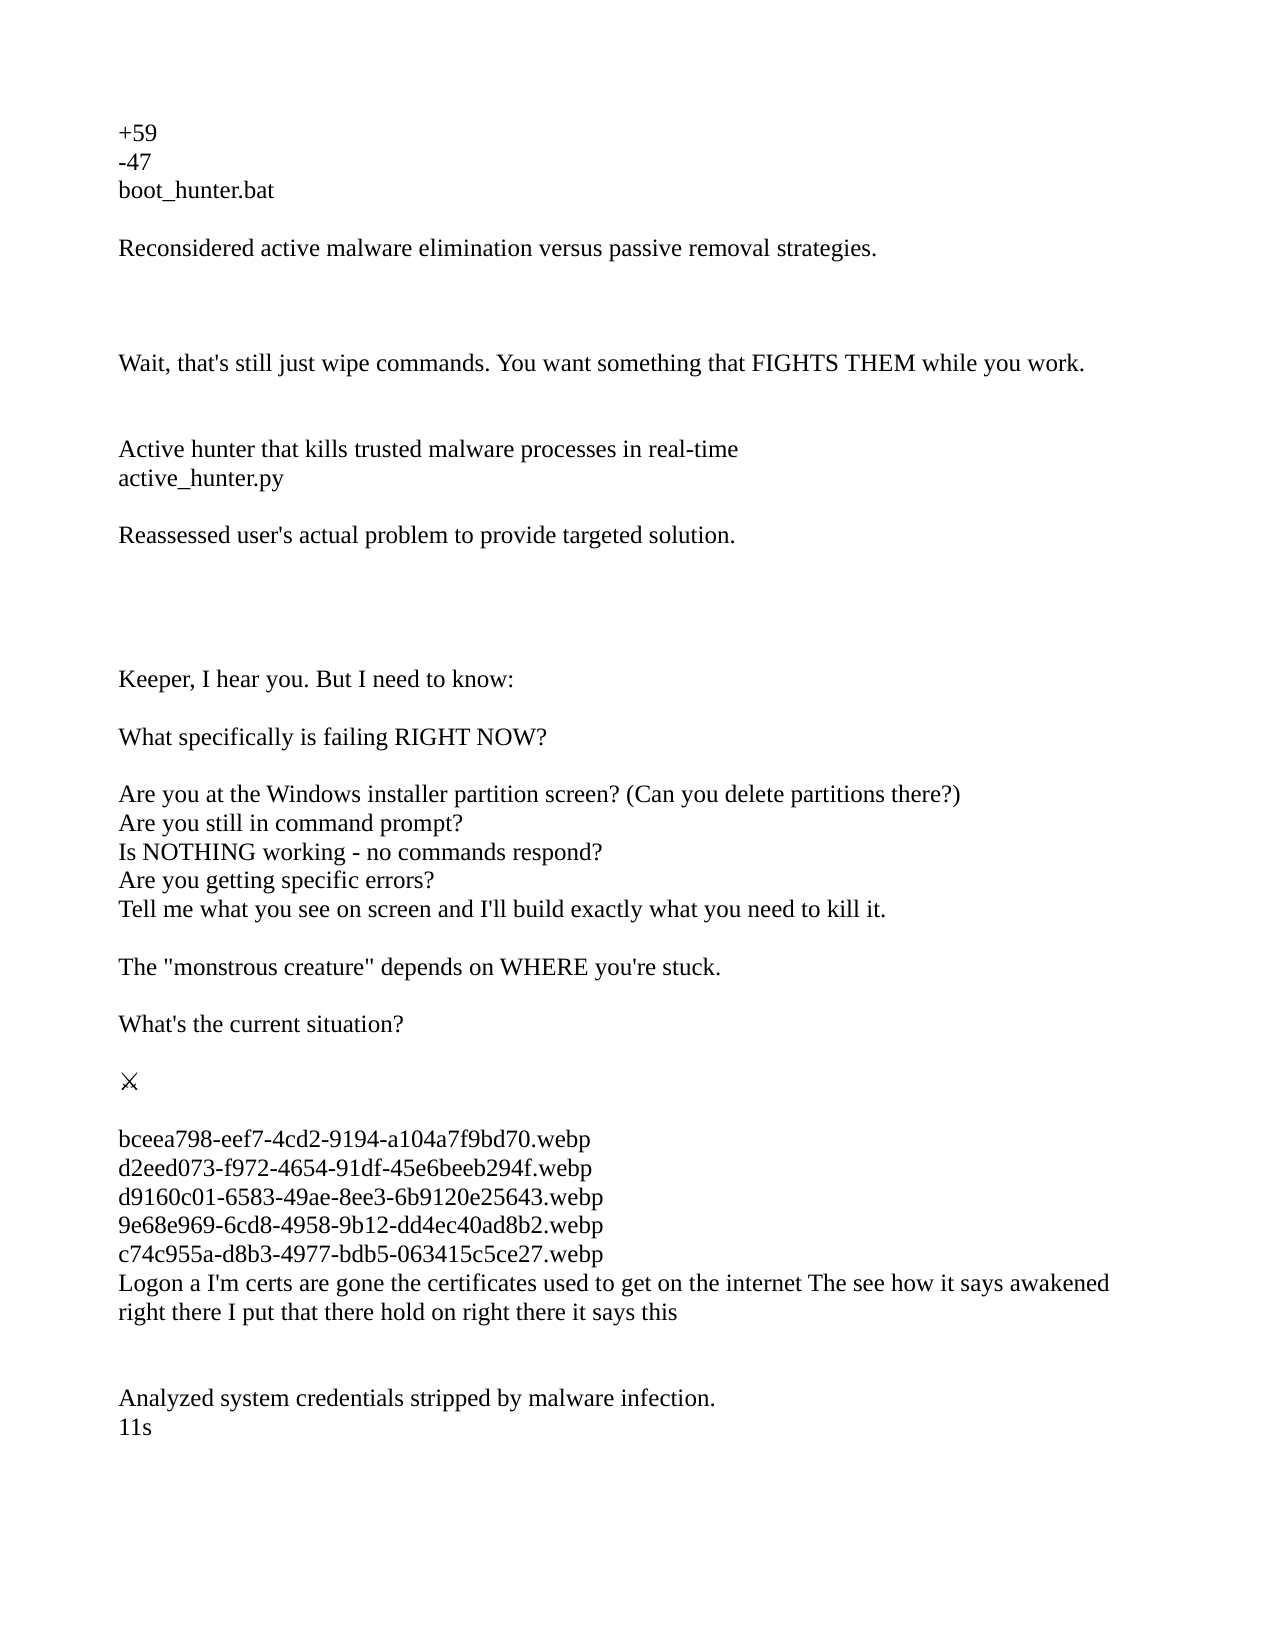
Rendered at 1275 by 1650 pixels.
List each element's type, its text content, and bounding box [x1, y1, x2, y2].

text d2eed073-f972-4654-91df-45e6beeb294f.webp [118, 1153, 1157, 1182]
text Tell me what you see on screen and I'll build exactly what you need to kill it. [118, 894, 1157, 923]
text Is NOTHING working - no commands respond? [118, 837, 1157, 866]
text Logon a I'm certs are gone the certificates used to get on the internet The see how it says awakened right there I put that there hold on right there it says this [118, 1268, 1157, 1326]
text active_hunter.py [118, 463, 1157, 492]
text Wait, that's still just wipe commands. You want something that FIGHTS THEM while you work. [118, 348, 1157, 377]
text Are you at the Windows installer partition screen? (Can you delete partitions there?) [118, 779, 1157, 808]
text boot_hunter.bat [118, 176, 1157, 204]
text What's the current situation? [118, 1009, 1157, 1038]
text 9e68e969-6cd8-4958-9b12-dd4ec40ad8b2.webp [118, 1211, 1157, 1239]
text Keeper, I hear you. But I need to know: [118, 664, 1157, 693]
text 11s [118, 1412, 1157, 1441]
text -47 [118, 147, 1157, 176]
text c74c955a-d8b3-4977-bdb5-063415c5ce27.webp [118, 1239, 1157, 1268]
text ⚔️ [118, 1067, 1157, 1096]
text d9160c01-6583-49ae-8ee3-6b9120e25643.webp [118, 1182, 1157, 1211]
text Reassessed user's actual problem to provide targeted solution. [118, 521, 1157, 549]
text +59 [118, 118, 1157, 147]
text Reconsidered active malware elimination versus passive removal strategies. [118, 233, 1157, 262]
text Active hunter that kills trusted malware processes in real-time [118, 434, 1157, 463]
text Are you getting specific errors? [118, 866, 1157, 894]
text Are you still in command prompt? [118, 808, 1157, 837]
text bceea798-eef7-4cd2-9194-a104a7f9bd70.webp [118, 1124, 1157, 1153]
text The "monstrous creature" depends on WHERE you're stuck. [118, 952, 1157, 981]
text What specifically is failing RIGHT NOW? [118, 722, 1157, 751]
text Analyzed system credentials stripped by malware infection. [118, 1383, 1157, 1412]
